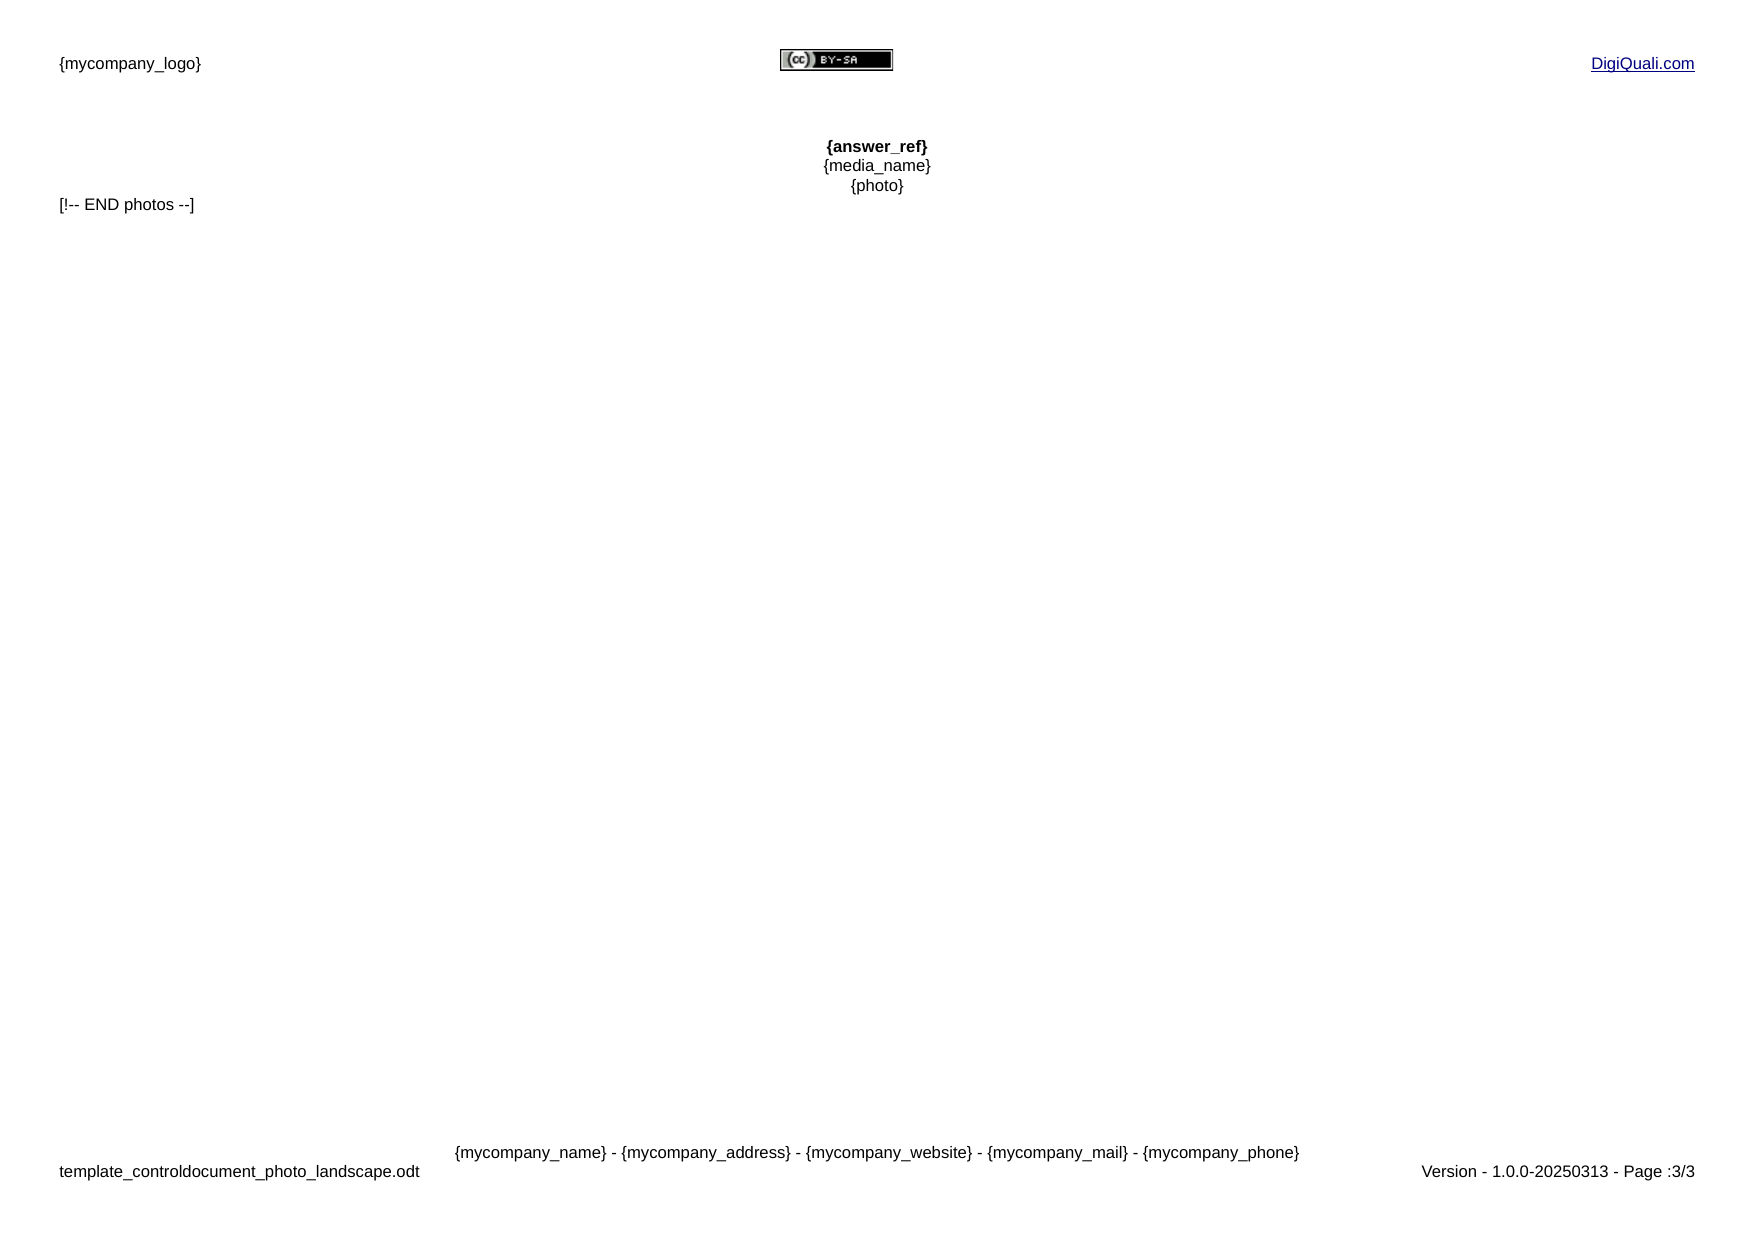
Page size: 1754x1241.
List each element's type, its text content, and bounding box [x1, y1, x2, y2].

text {media_name} [59, 156, 1695, 175]
picture [780, 49, 894, 71]
text {photo} [59, 175, 1695, 194]
text [!-- END photos --] [59, 194, 1695, 214]
text {answer_ref} [59, 137, 1695, 156]
